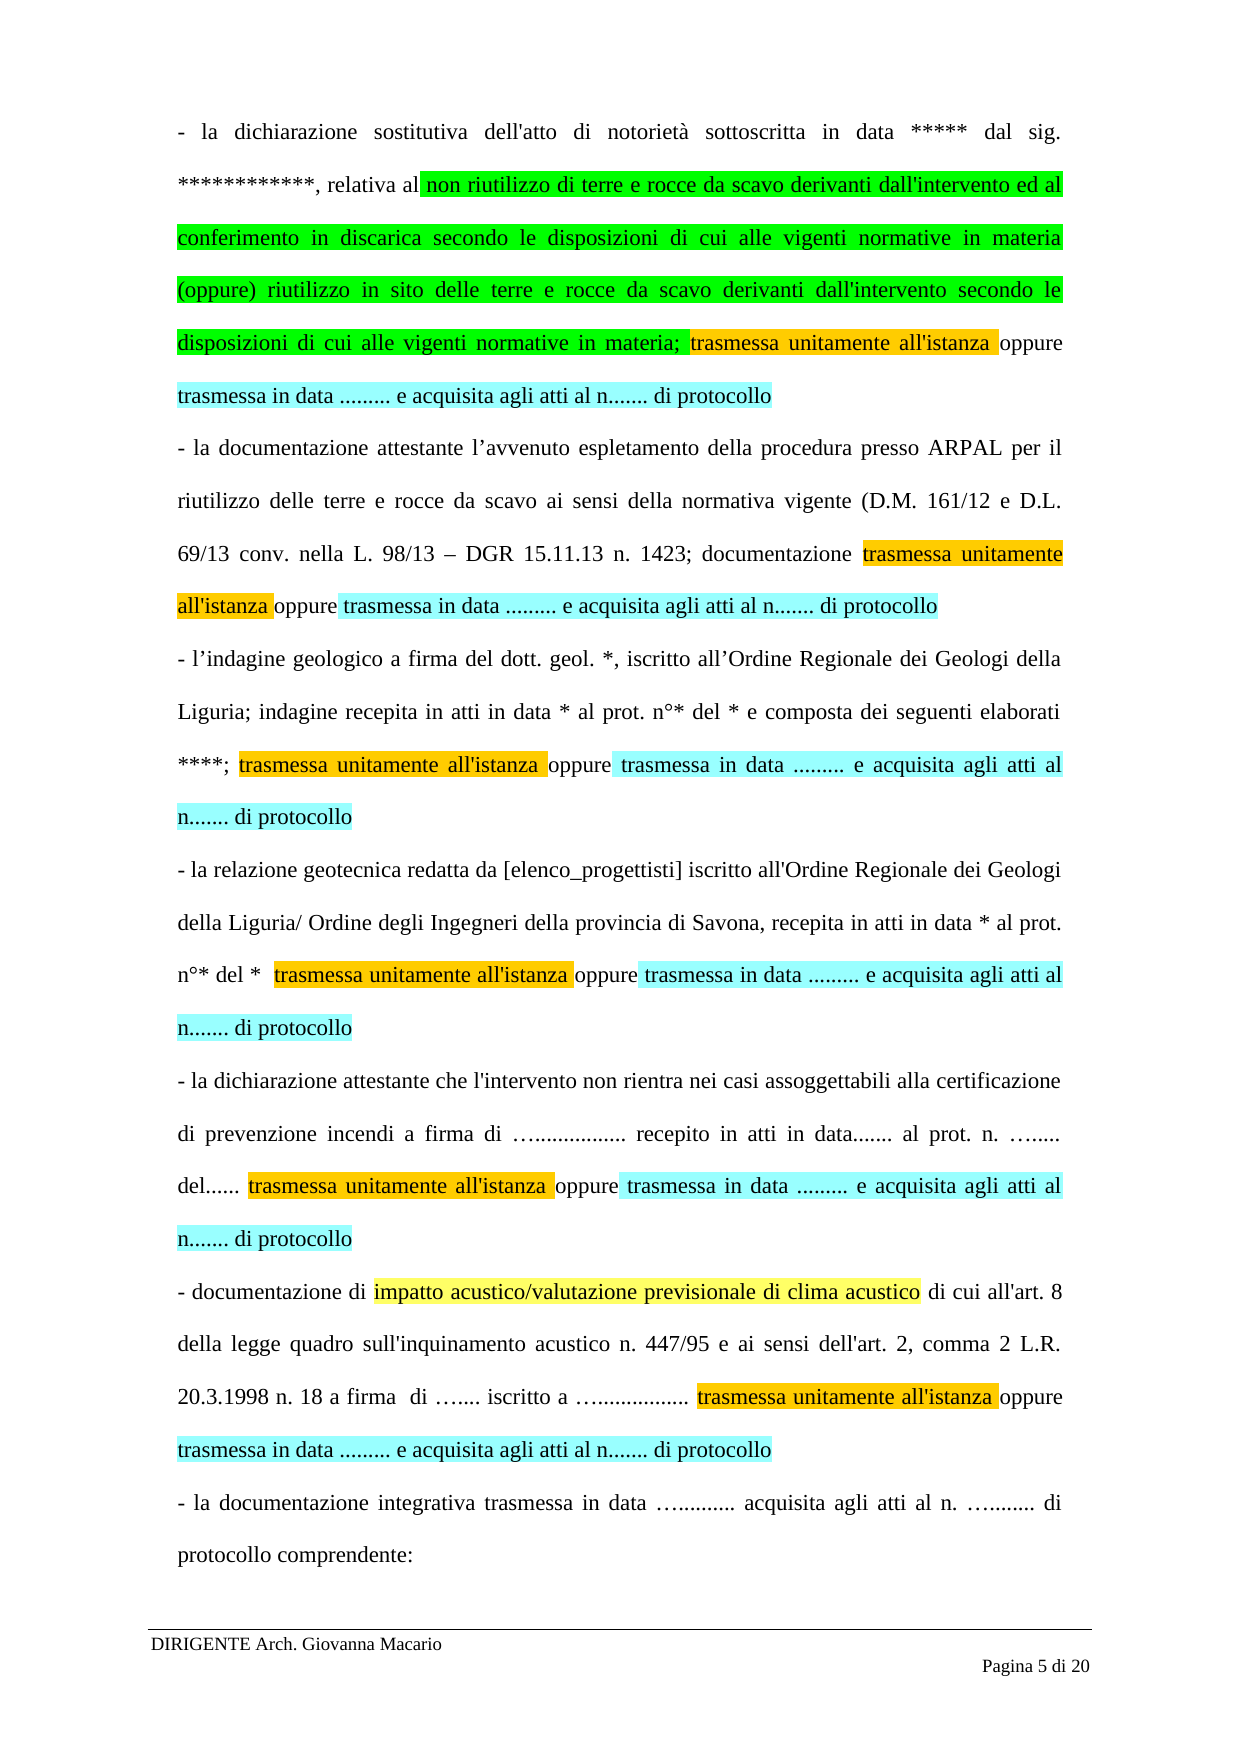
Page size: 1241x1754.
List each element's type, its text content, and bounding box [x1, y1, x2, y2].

list - la relazione geotecnica redatta da [elenco_progettisti] iscritto all'Ordine Regionale dei Geologi della Liguria/ Ordine degli Ingegneri della provincia di Savona, recepita in atti in data * al prot. n°* del * trasmessa unitamente all'istanza oppure trasmessa in data ......... e acquisita agli atti al n....... di protocollo [177, 856, 1063, 1041]
list - la documentazione integrativa trasmessa in data ….......... acquisita agli atti al n. …........ di protocollo comprendente: [177, 1488, 1063, 1568]
list - la dichiarazione sostitutiva dell'atto di notorietà sottoscritta in data ***** dal sig. ************, relativa al non riutilizzo di terre e rocce da scavo derivanti dall'intervento ed al conferimento in discarica secondo le disposizioni di cui alle vigenti normative in materia (oppure) riutilizzo in sito delle terre e rocce da scavo derivanti dall'intervento secondo le disposizioni di cui alle vigenti normative in materia; trasmessa unitamente all'istanza oppure trasmessa in data ......... e acquisita agli atti al n....... di protocollo [177, 118, 1063, 408]
list - l’indagine geologico a firma del dott. geol. *, iscritto all’Ordine Regionale dei Geologi della Liguria; indagine recepita in atti in data * al prot. n°* del * e composta dei seguenti elaborati ****; trasmessa unitamente all'istanza oppure trasmessa in data ......... e acquisita agli atti al n....... di protocollo [177, 645, 1063, 830]
list - la dichiarazione attestante che l'intervento non rientra nei casi assoggettabili alla certificazione di prevenzione incendi a firma di …................ recepito in atti in data....... al prot. n. …..... del...... trasmessa unitamente all'istanza oppure trasmessa in data ......... e acquisita agli atti al n....... di protocollo [177, 1067, 1063, 1251]
list - la documentazione attestante l’avvenuto espletamento della procedura presso ARPAL per il riutilizzo delle terre e rocce da scavo ai sensi della normativa vigente (D.M. 161/12 e D.L. 69/13 conv. nella L. 98/13 – DGR 15.11.13 n. 1423; documentazione trasmessa unitamente all'istanza oppure trasmessa in data ......... e acquisita agli atti al n....... di protocollo [177, 434, 1063, 619]
list - documentazione di impatto acustico/valutazione previsionale di clima acustico di cui all'art. 8 della legge quadro sull'inquinamento acustico n. 447/95 e ai sensi dell'art. 2, comma 2 L.R. 20.3.1998 n. 18 a firma di ….... iscritto a …................ trasmessa unitamente all'istanza oppure trasmessa in data ......... e acquisita agli atti al n....... di protocollo [177, 1278, 1063, 1462]
